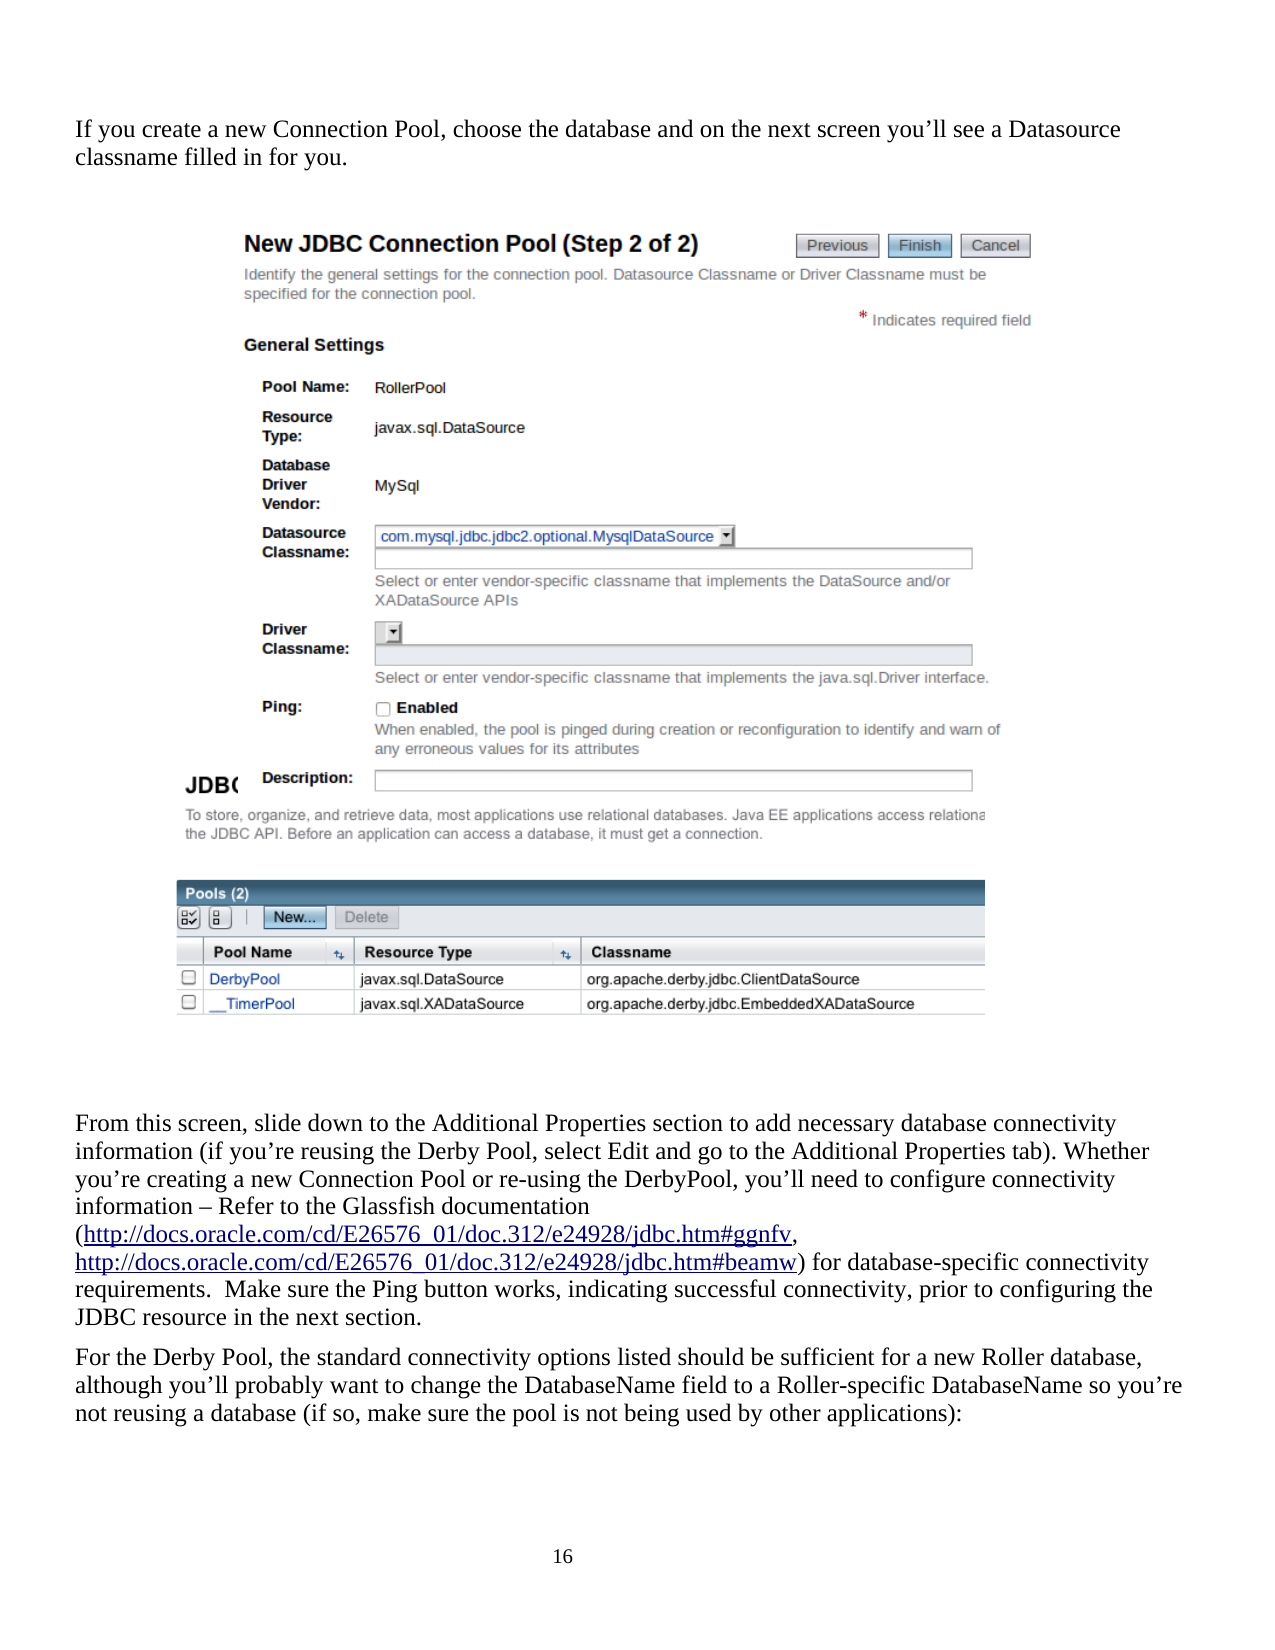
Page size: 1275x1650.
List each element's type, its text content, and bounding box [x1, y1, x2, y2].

text For the Derby Pool, the standard connectivity options listed should be sufficient for a new Roller database, although you’ll probably want to change the DatabaseName field to a Roller-specific DatabaseName so you’re not reusing a database (if so, make sure the pool is not being used by other applications): [75, 1343, 1200, 1427]
text From this screen, slide down to the Additional Properties section to add necessary database connectivity information (if you’re reusing the Derby Pool, select Edit and go to the Additional Properties tab). Whether you’re creating a new Connection Pool or re-using the DerbyPool, you’ll need to configure connectivity information – Refer to the Glassfish documentation (http://docs.oracle.com/cd/E26576_01/doc.312/e24928/jdbc.htm#ggnfv, http://docs.oracle.com/cd/E26576_01/doc.312/e24928/jdbc.htm#beamw) for database-specific connectivity requirements. Make sure the Ping button works, indicating successful connectivity, prior to configuring the JDBC resource in the next section. [75, 1109, 1200, 1331]
picture [176, 223, 1037, 1029]
text If you create a new Connection Pool, choose the database and on the next screen you’ll see a Datasource classname filled in for you. [75, 115, 1200, 171]
